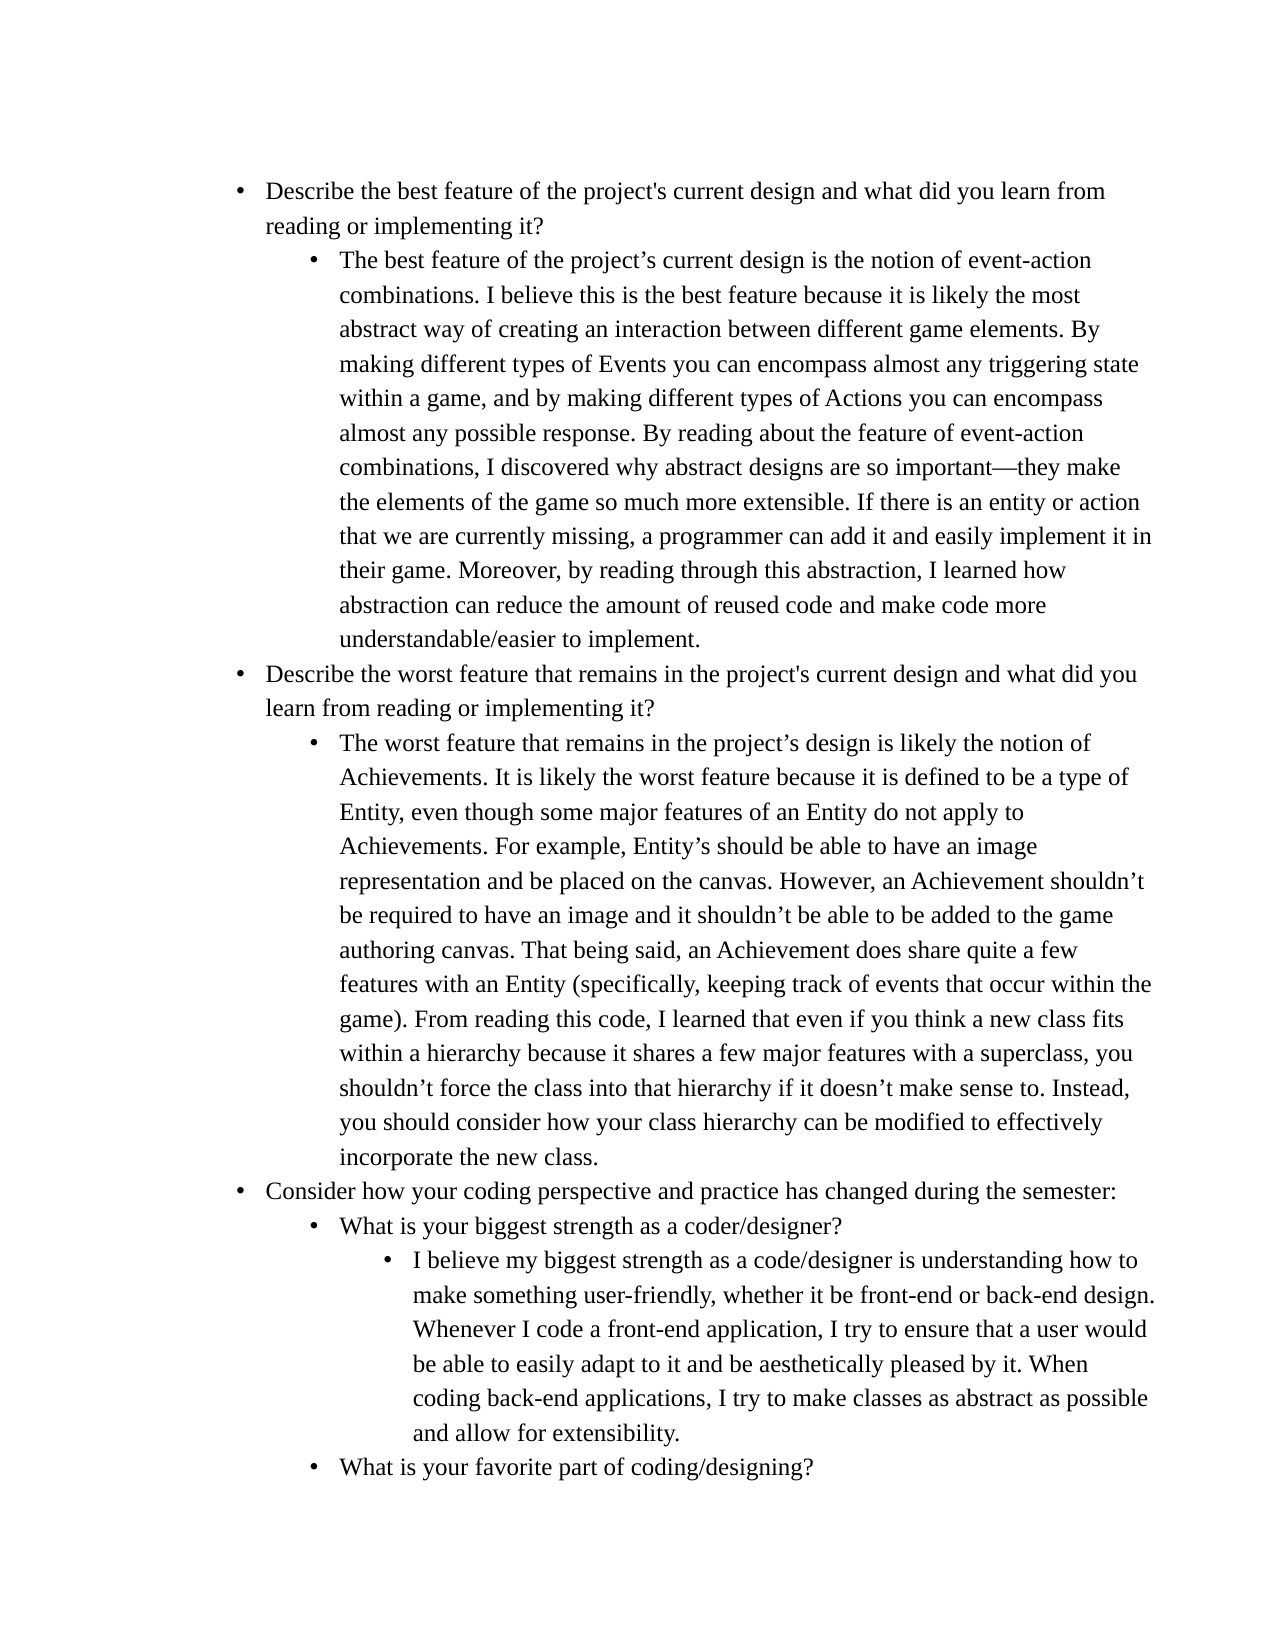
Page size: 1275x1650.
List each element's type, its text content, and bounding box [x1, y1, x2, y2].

list Consider how your coding perspective and practice has changed during the semester: [236, 1176, 1157, 1205]
list I believe my biggest strength as a code/designer is understanding how to make something user-friendly, whether it be front-end or back-end design. Whenever I code a front-end application, I try to ensure that a user would be able to easily adapt to it and be aesthetically pleased by it. When coding back-end applications, I try to make classes as abstract as possible and allow for extensibility. [383, 1245, 1157, 1446]
list The best feature of the project’s current design is the notion of event-action combinations. I believe this is the best feature because it is likely the most abstract way of creating an interaction between different game elements. By making different types of Events you can encompass almost any triggering state within a game, and by making different types of Actions you can encompass almost any possible response. By reading about the feature of event-action combinations, I discovered why abstract designs are so important—they make the elements of the game so much more extensible. If there is an entity or action that we are currently missing, a programmer can add it and easily implement it in their game. Moreover, by reading through this abstraction, I learned how abstraction can reduce the amount of reused code and make code more understandable/easier to implement. [309, 245, 1157, 653]
list What is your favorite part of coding/designing? [309, 1452, 1157, 1481]
list The worst feature that remains in the project’s design is likely the notion of Achievements. It is likely the worst feature because it is defined to be a type of Entity, even though some major features of an Entity do not apply to Achievements. For example, Entity’s should be able to have an image representation and be placed on the canvas. However, an Achievement shouldn’t be required to have an image and it shouldn’t be able to be added to the game authoring canvas. That being said, an Achievement does share quite a few features with an Entity (specifically, keeping track of events that occur within the game). From reading this code, I learned that even if you think a new class fits within a hierarchy because it shares a few major features with a superclass, you shouldn’t force the class into that hierarchy if it doesn’t make sense to. Instead, you should consider how your class hierarchy can be modified to effectively incorporate the new class. [309, 728, 1157, 1171]
list What is your biggest strength as a coder/designer? [309, 1211, 1157, 1239]
list Describe the worst feature that remains in the project's current design and what did you learn from reading or implementing it? [236, 659, 1157, 722]
list Describe the best feature of the project's current design and what did you learn from reading or implementing it? [236, 176, 1157, 239]
